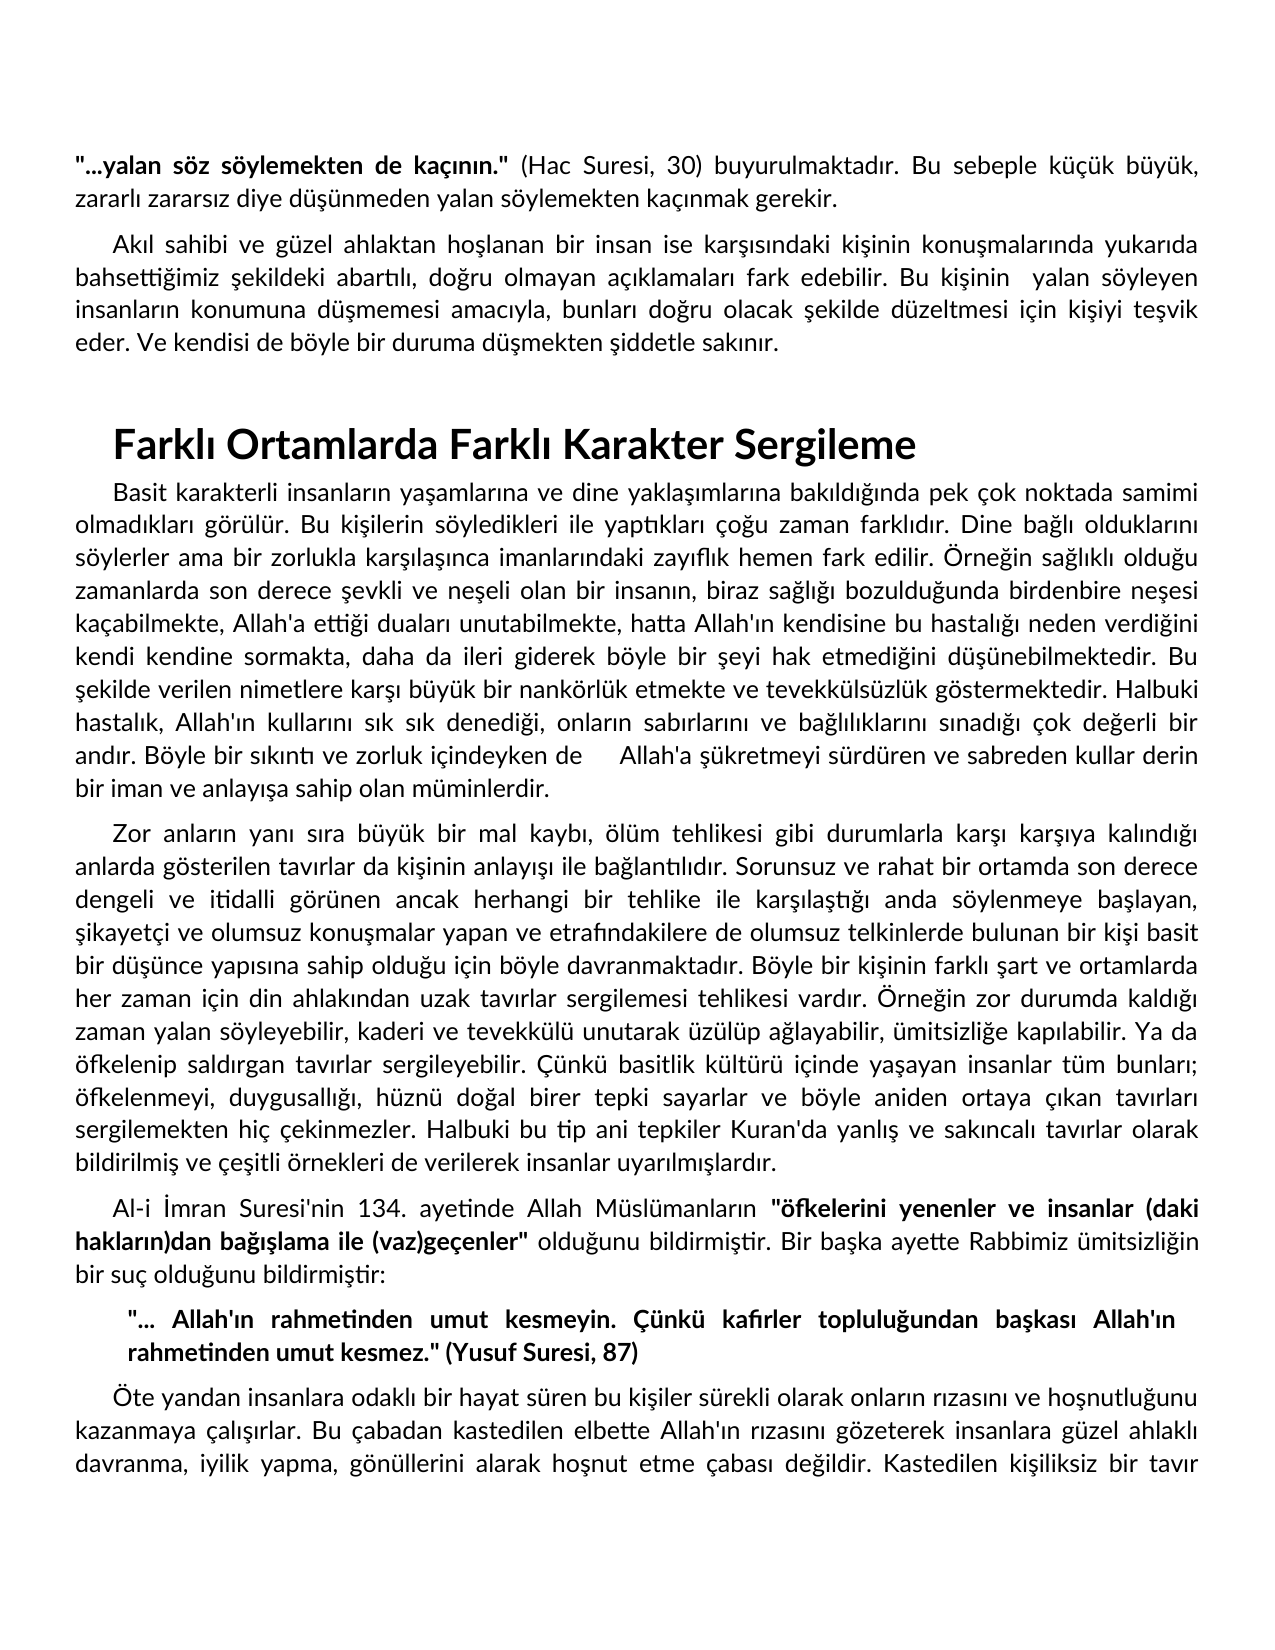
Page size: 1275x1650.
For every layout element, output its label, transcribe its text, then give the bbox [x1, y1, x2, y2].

text Zor anların yanı sıra büyük bir mal kaybı, ölüm tehlikesi gibi durumlarla karşı karşıya kalındığı anlarda gösterilen tavırlar da kişinin anlayışı ile bağlantılıdır. Sorunsuz ve rahat bir ortamda son derece dengeli ve itidalli görünen ancak herhangi bir tehlike ile karşılaştığı anda söylenmeye başlayan, şikayetçi ve olumsuz konuşmalar yapan ve etrafındakilere de olumsuz telkinlerde bulunan bir kişi basit bir düşünce yapısına sahip olduğu için böyle davranmaktadır. Böyle bir kişinin farklı şart ve ortamlarda her zaman için din ahlakından uzak tavırlar sergilemesi tehlikesi vardır. Örneğin zor durumda kaldığı zaman yalan söyleyebilir, kaderi ve tevekkülü unutarak üzülüp ağlayabilir, ümitsizliğe kapılabilir. Ya da öfkelenip saldırgan tavırlar sergileyebilir. Çünkü basitlik kültürü içinde yaşayan insanlar tüm bunları; öfkelenmeyi, duygusallığı, hüznü doğal birer tepki sayarlar ve böyle aniden ortaya çıkan tavırları sergilemekten hiç çekinmezler. Halbuki bu tip ani tepkiler Kuran'da yanlış ve sakıncalı tavırlar olarak bildirilmiş ve çeşitli örnekleri de verilerek insanlar uyarılmışlardır. [75, 818, 1200, 1177]
text Al-i İmran Suresi'nin 134. ayetinde Allah Müslümanların "öfkelerini yenenler ve insanlar (daki hakların)dan bağışlama ile (vaz)geçenler" olduğunu bildirmiştir. Bir başka ayette Rabbimiz ümitsizliğin bir suç olduğunu bildirmiştir: [75, 1192, 1200, 1288]
text "... Allah'ın rahmetinden umut kesmeyin. Çünkü kafirler topluluğundan başkası Allah'ın rahmetinden umut kesmez." (Yusuf Suresi, 87) [127, 1304, 1177, 1367]
subtitle Farklı Ortamlarda Farklı Karakter Sergileme [112, 418, 1200, 468]
text Basit karakterli insanların yaşamlarına ve dine yaklaşımlarına bakıldığında pek çok noktada samimi olmadıkları görülür. Bu kişilerin söyledikleri ile yaptıkları çoğu zaman farklıdır. Dine bağlı olduklarını söylerler ama bir zorlukla karşılaşınca imanlarındaki zayıflık hemen fark edilir. Örneğin sağlıklı olduğu zamanlarda son derece şevkli ve neşeli olan bir insanın, biraz sağlığı bozulduğunda birdenbire neşesi kaçabilmekte, Allah'a ettiği duaları unutabilmekte, hatta Allah'ın kendisine bu hastalığı neden verdiğini kendi kendine sormakta, daha da ileri giderek böyle bir şeyi hak etmediğini düşünebilmektedir. Bu şekilde verilen nimetlere karşı büyük bir nankörlük etmekte ve tevekkülsüzlük göstermektedir. Halbuki hastalık, Allah'ın kullarını sık sık denediği, onların sabırlarını ve bağlılıklarını sınadığı çok değerli bir andır. Böyle bir sıkıntı ve zorluk içindeyken de Allah'a şükretmeyi sürdüren ve sabreden kullar derin bir iman ve anlayışa sahip olan müminlerdir. [75, 476, 1200, 802]
text Öte yandan insanlara odaklı bir hayat süren bu kişiler sürekli olarak onların rızasını ve hoşnutluğunu kazanmaya çalışırlar. Bu çabadan kastedilen elbette Allah'ın rızasını gözeterek insanlara güzel ahlaklı davranma, iyilik yapma, gönüllerini alarak hoşnut etme çabası değildir. Kastedilen kişiliksiz bir tavır [75, 1382, 1200, 1478]
text Akıl sahibi ve güzel ahlaktan hoşlanan bir insan ise karşısındaki kişinin konuşmalarında yukarıda bahsettiğimiz şekildeki abartılı, doğru olmayan açıklamaları fark edebilir. Bu kişinin yalan söyleyen insanların konumuna düşmemesi amacıyla, bunları doğru olacak şekilde düzeltmesi için kişiyi teşvik eder. Ve kendisi de böyle bir duruma düşmekten şiddetle sakınır. [75, 228, 1200, 357]
text "...yalan söz söylemekten de kaçının." (Hac Suresi, 30) buyurulmaktadır. Bu sebeple küçük büyük, zararlı zararsız diye düşünmeden yalan söylemekten kaçınmak gerekir. [75, 150, 1200, 213]
